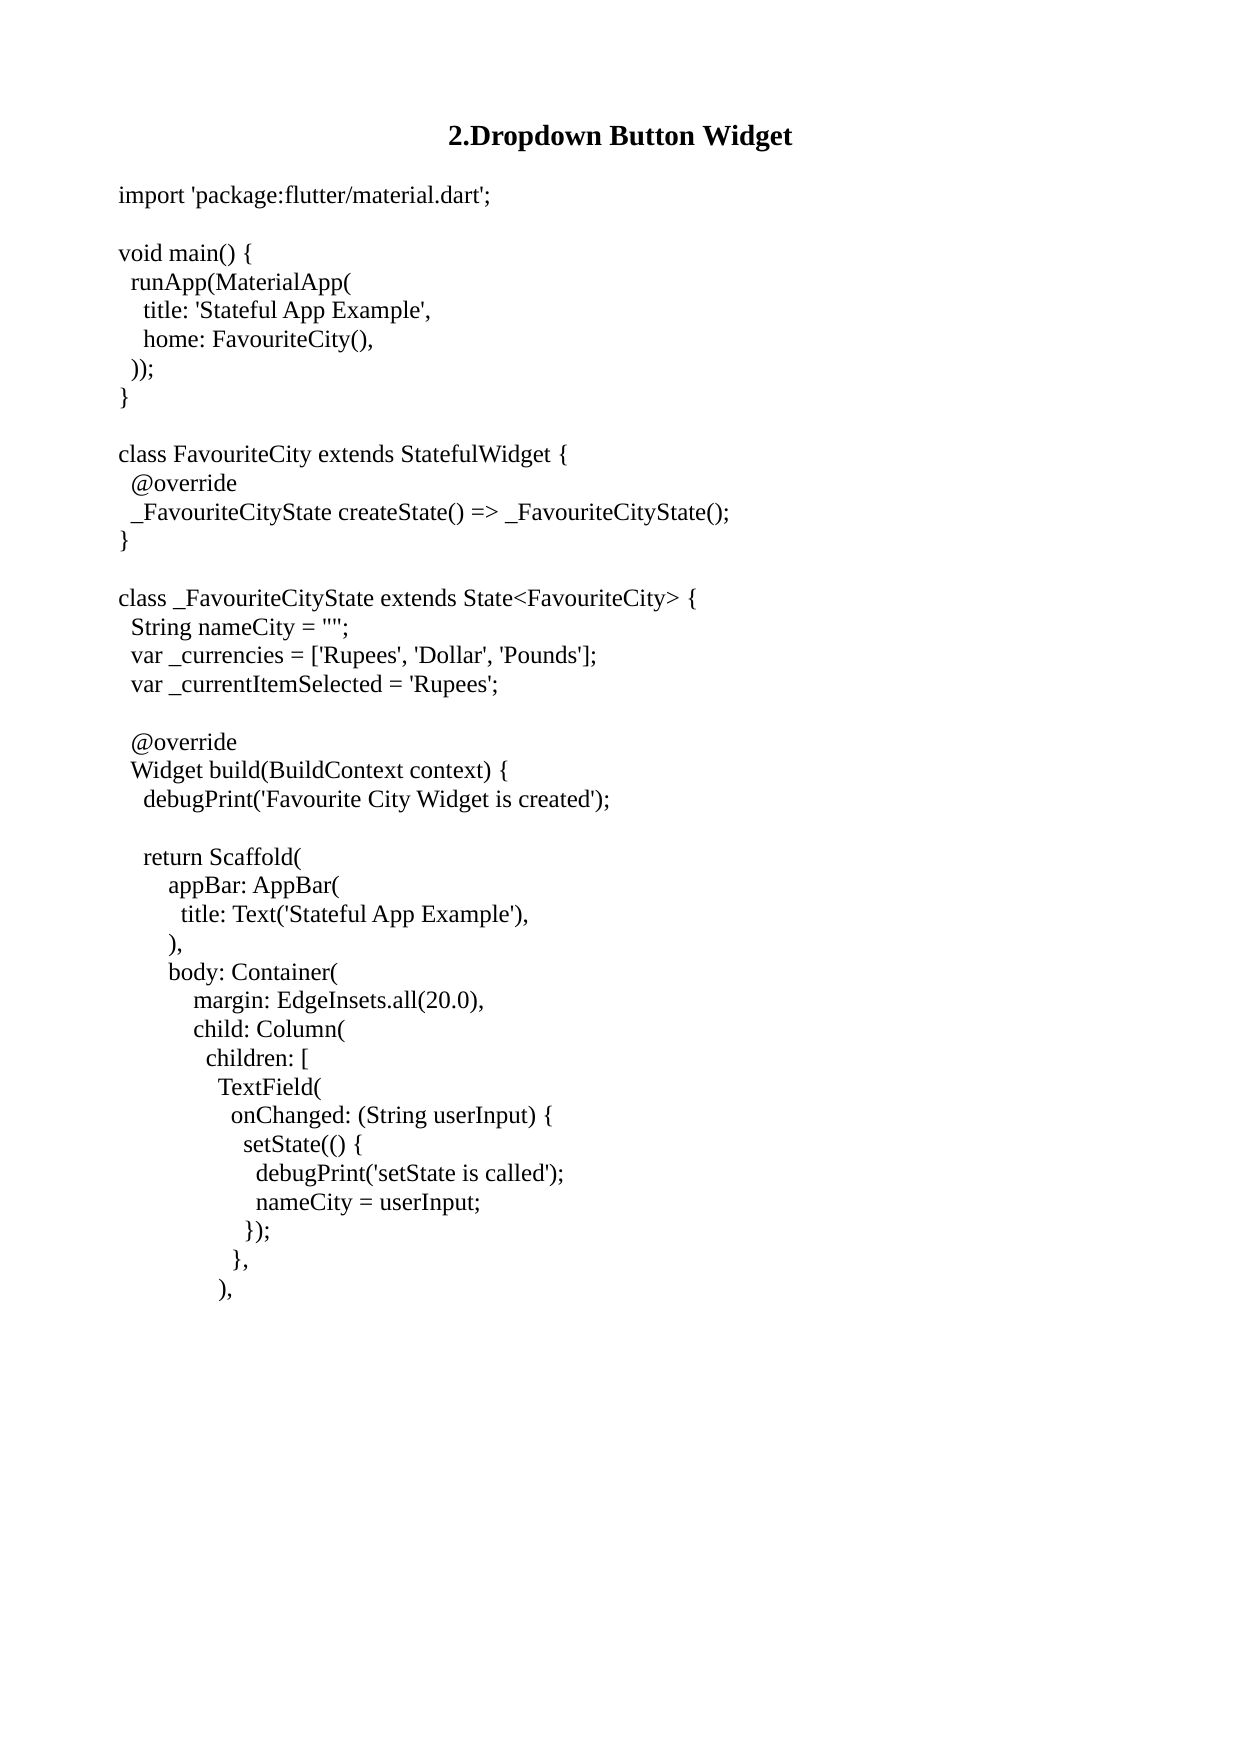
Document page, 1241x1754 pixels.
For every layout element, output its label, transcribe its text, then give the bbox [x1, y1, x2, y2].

text appBar: AppBar( [118, 870, 1122, 899]
text ), [118, 928, 1122, 957]
text 2.Dropdown Button Widget [118, 118, 1122, 152]
text body: Container( [118, 957, 1122, 985]
text @override [118, 727, 1122, 755]
text runApp(MaterialApp( [118, 267, 1122, 295]
text }); [118, 1215, 1122, 1244]
text )); [118, 353, 1122, 382]
text var _currencies = ['Rupees', 'Dollar', 'Pounds']; [118, 640, 1122, 669]
text setState(() { [118, 1129, 1122, 1158]
text void main() { [118, 238, 1122, 267]
text var _currentItemSelected = 'Rupees'; [118, 669, 1122, 698]
text onChanged: (String userInput) { [118, 1100, 1122, 1129]
text return Scaffold( [118, 842, 1122, 870]
text import 'package:flutter/material.dart'; [118, 180, 1122, 209]
text nameCity = userInput; [118, 1187, 1122, 1215]
text class FavouriteCity extends StatefulWidget { [118, 439, 1122, 468]
text margin: EdgeInsets.all(20.0), [118, 985, 1122, 1014]
text }, [118, 1244, 1122, 1273]
text } [118, 525, 1122, 554]
text title: Text('Stateful App Example'), [118, 899, 1122, 928]
text debugPrint('setState is called'); [118, 1158, 1122, 1187]
text children: [ [118, 1043, 1122, 1072]
text String nameCity = ""; [118, 612, 1122, 640]
text @override [118, 468, 1122, 497]
text _FavouriteCityState createState() => _FavouriteCityState(); [118, 497, 1122, 525]
text } [118, 382, 1122, 410]
text Widget build(BuildContext context) { [118, 755, 1122, 784]
text debugPrint('Favourite City Widget is created'); [118, 784, 1122, 813]
text title: 'Stateful App Example', [118, 295, 1122, 324]
text TextField( [118, 1072, 1122, 1100]
text child: Column( [118, 1014, 1122, 1043]
text ), [118, 1273, 1122, 1302]
text class _FavouriteCityState extends State<FavouriteCity> { [118, 583, 1122, 612]
text home: FavouriteCity(), [118, 324, 1122, 353]
